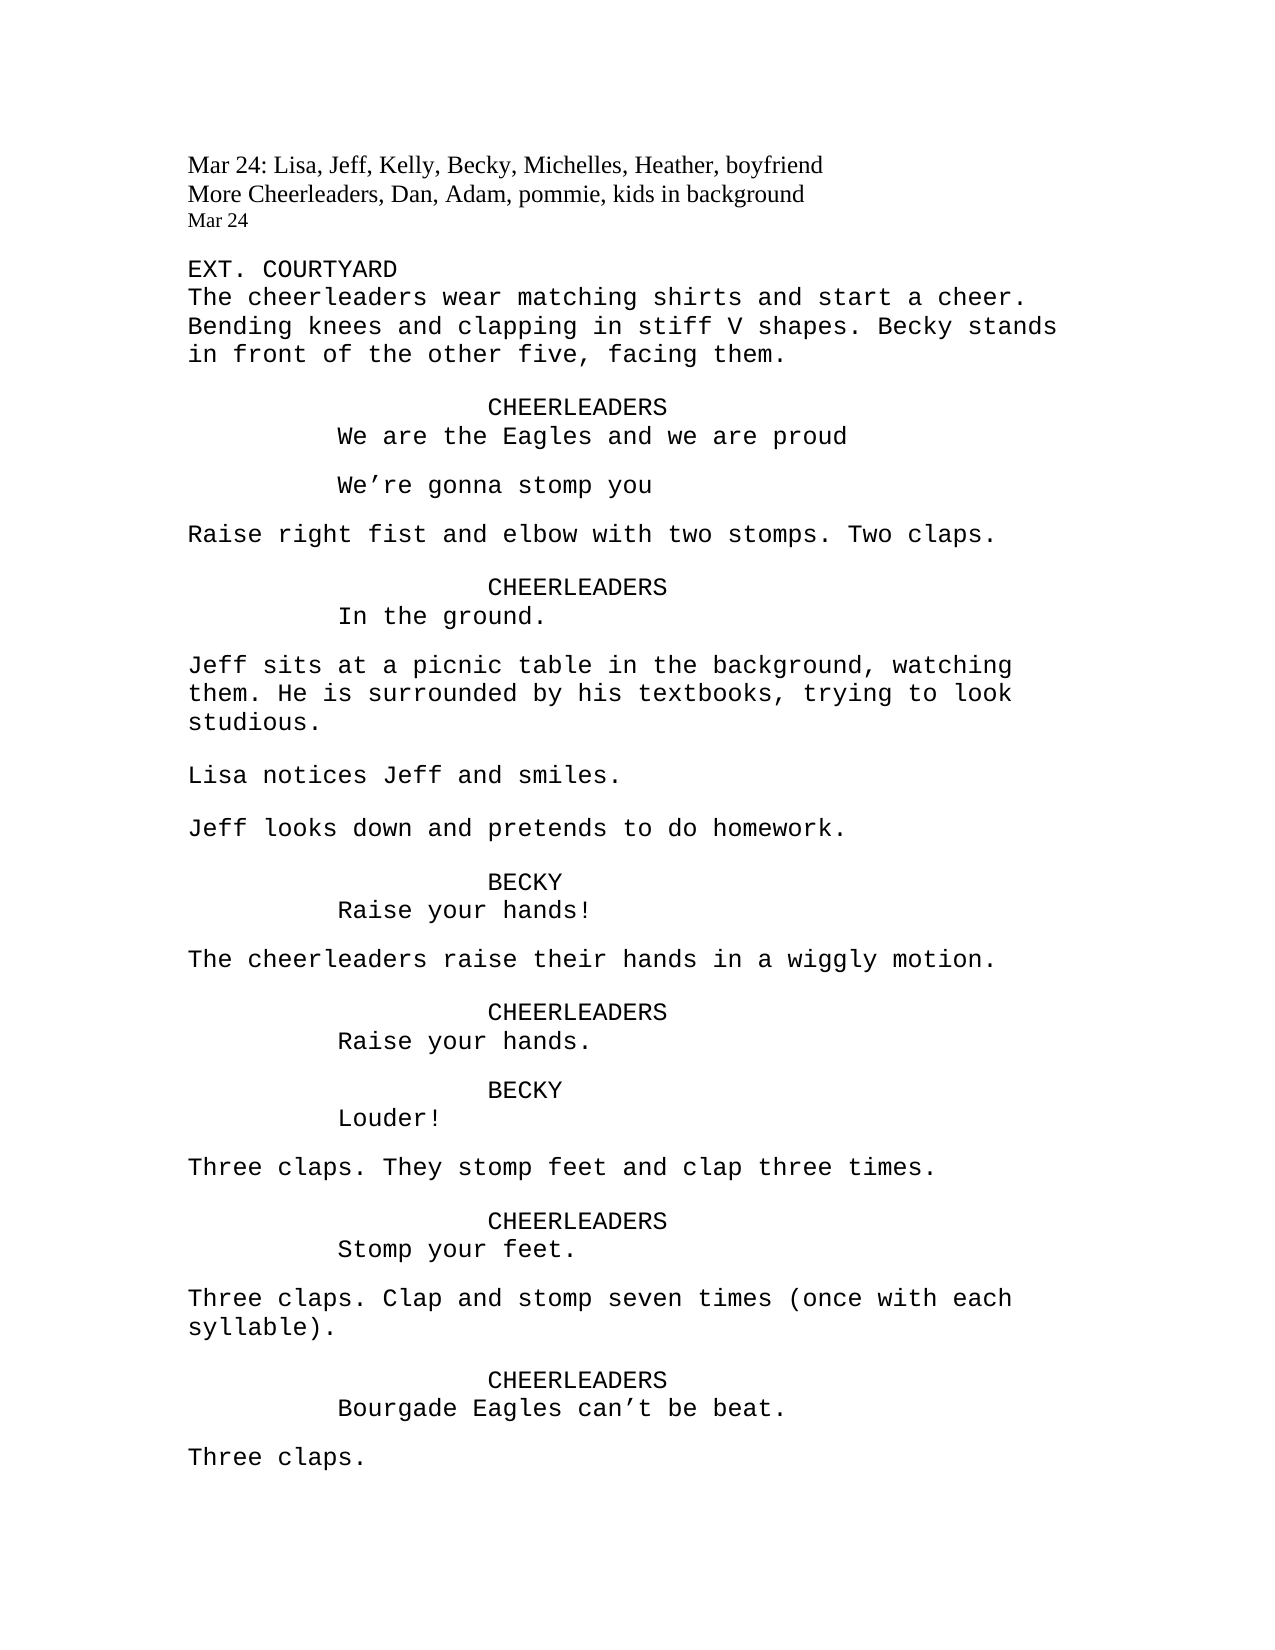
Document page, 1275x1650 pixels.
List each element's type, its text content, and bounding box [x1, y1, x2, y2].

text Louder! [337, 1106, 937, 1134]
text Jeff looks down and pretends to do homework. [187, 816, 1087, 844]
text Raise right fist and elbow with two stomps. Two claps. [187, 522, 1087, 550]
text CHEERLEADERS [187, 395, 1087, 423]
text We are the Eagles and we are proud [337, 423, 937, 452]
text Stomp your feet. [337, 1237, 937, 1265]
subtitle Mar 24: Lisa, Jeff, Kelly, Becky, Michelles, Heather, boyfriend [187, 150, 1087, 179]
text BECKY [187, 1077, 1087, 1106]
text Three claps. [187, 1445, 1087, 1473]
text Bourgade Eagles can’t be beat. [337, 1396, 937, 1424]
text In the ground. [337, 603, 937, 632]
text CHEERLEADERS [187, 1000, 1087, 1028]
text CHEERLEADERS [187, 575, 1087, 603]
subtitle More Cheerleaders, Dan, Adam, pommie, kids in background [187, 179, 1087, 207]
text Raise your hands. [337, 1028, 937, 1057]
text Raise your hands! [337, 897, 937, 926]
subtitle EXT. COURTYARD [187, 257, 1087, 285]
text CHEERLEADERS [187, 1208, 1087, 1237]
text We’re gonna stomp you [337, 472, 937, 501]
text Jeff sits at a picnic table in the background, watching them. He is surrounded by his textbooks, trying to look studious. [187, 652, 1087, 737]
text Lisa notices Jeff and smiles. [187, 762, 1087, 791]
text BECKY [187, 869, 1087, 897]
text Three claps. Clap and stomp seven times (once with each syllable). [187, 1286, 1087, 1342]
text The cheerleaders raise their hands in a wiggly motion. [187, 947, 1087, 975]
text The cheerleaders wear matching shirts and start a cheer. Bending knees and clapping in stiff V shapes. Becky stands in front of the other five, facing them. [187, 285, 1087, 370]
text Mar 24 [187, 207, 1087, 232]
text Three claps. They stomp feet and clap three times. [187, 1155, 1087, 1183]
text CHEERLEADERS [187, 1367, 1087, 1396]
